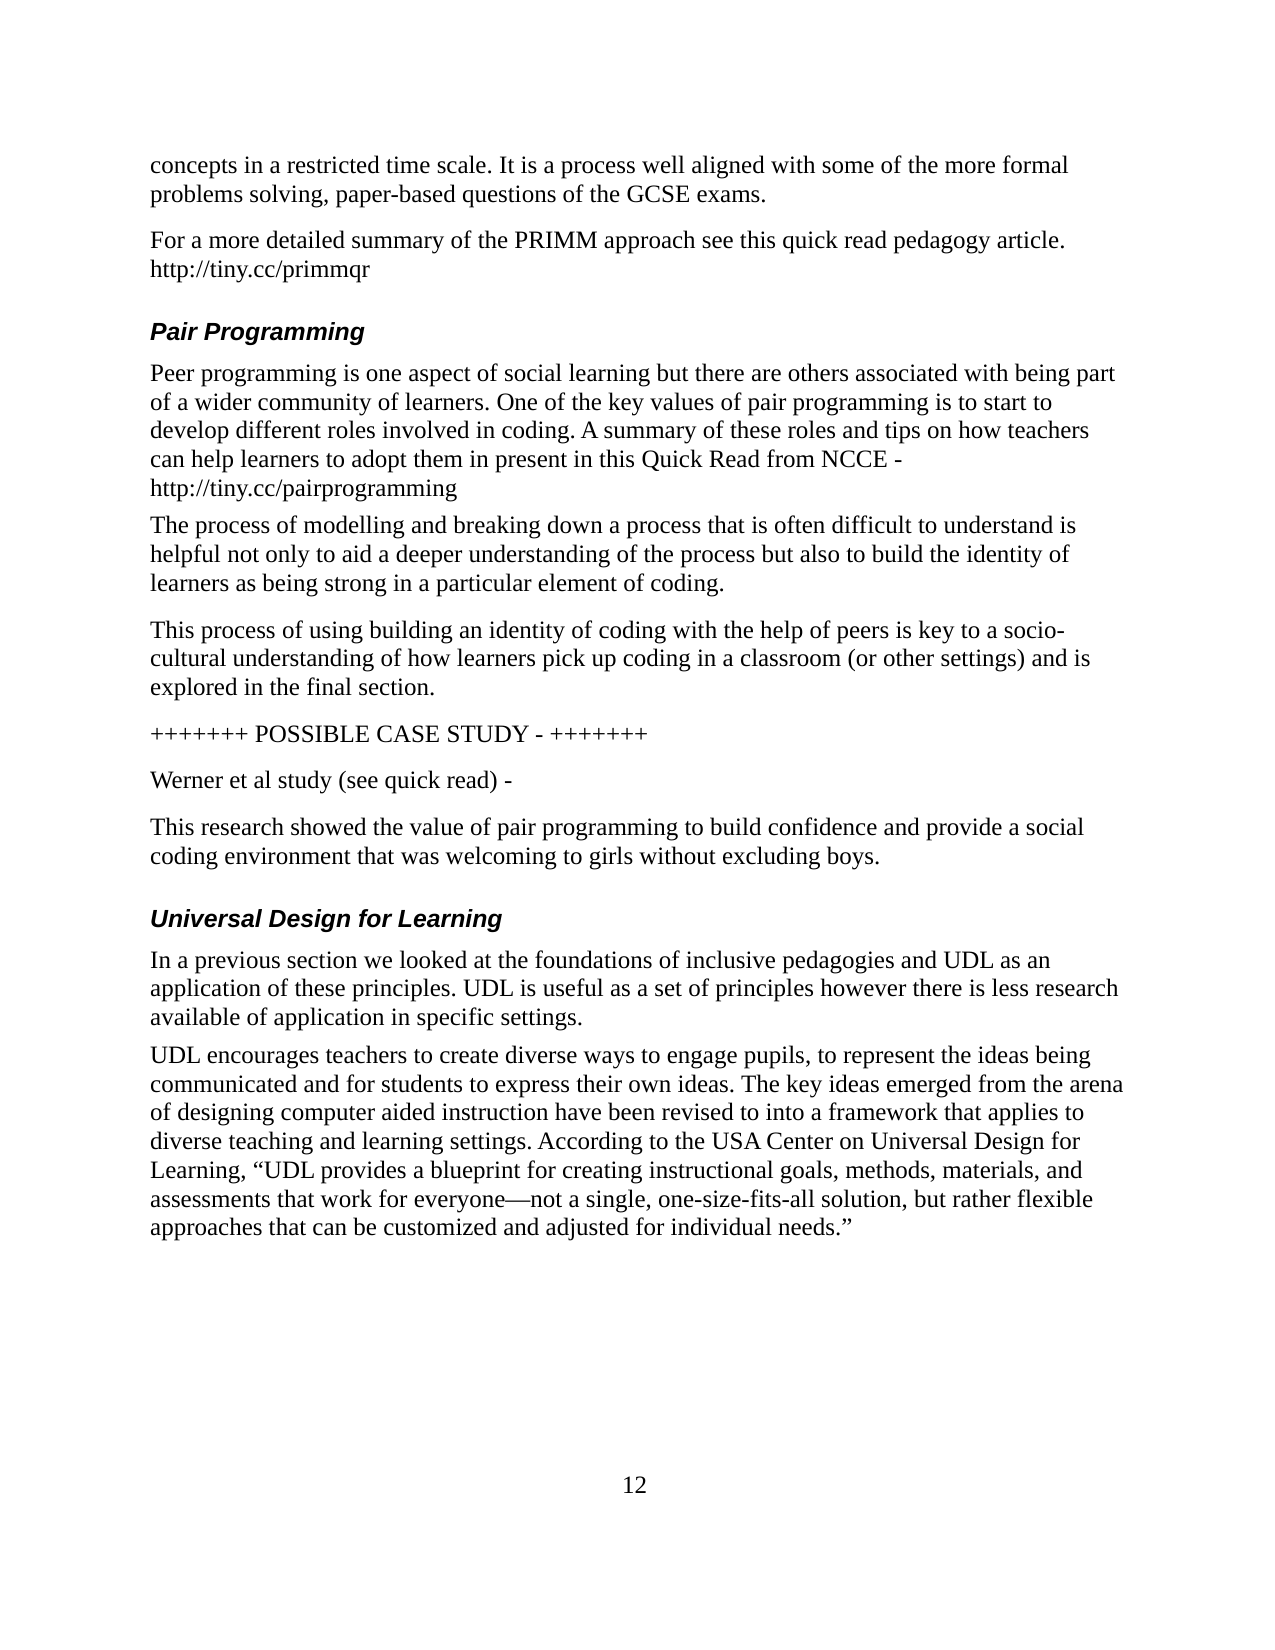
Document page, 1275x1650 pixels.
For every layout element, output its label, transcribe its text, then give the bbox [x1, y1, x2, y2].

subtitle Pair Programming [150, 317, 1125, 345]
text In a previous section we looked at the foundations of inclusive pedagogies and UDL as an application of these principles. UDL is useful as a set of principles however there is less research available of application in specific settings. [150, 945, 1125, 1031]
text The process of modelling and breaking down a process that is often difficult to understand is helpful not only to aid a deeper understanding of the process but also to build the identity of learners as being strong in a particular element of coding. [150, 511, 1125, 597]
text Werner et al study (see quick read) - [150, 766, 1125, 794]
text This process of using building an identity of coding with the help of peers is key to a socio-cultural understanding of how learners pick up coding in a classroom (or other settings) and is explored in the final section. [150, 615, 1125, 701]
text UDL encourages teachers to create diverse ways to engage pupils, to represent the ideas being communicated and for students to express their own ideas. The key ideas emerged from the arena of designing computer aided instruction have been revised to into a framework that applies to diverse teaching and learning settings. According to the USA Center on Universal Design for Learning, “UDL provides a blueprint for creating instructional goals, methods, materials, and assessments that work for everyone—not a single, one-size-fits-all solution, but rather flexible approaches that can be customized and adjusted for individual needs.” [150, 1040, 1125, 1241]
text Peer programming is one aspect of social learning but there are others associated with being part of a wider community of learners. One of the key values of pair programming is to start to develop different roles involved in coding. A summary of these roles and tips on how teachers can help learners to adopt them in present in this Quick Read from NCCE - http://tiny.cc/pairprogramming [150, 358, 1125, 502]
text This research showed the value of pair programming to build confidence and provide a social coding environment that was welcoming to girls without excluding boys. [150, 812, 1125, 870]
text concepts in a restricted time scale. It is a process well aligned with some of the more formal problems solving, paper-based questions of the GCSE exams. [150, 150, 1125, 207]
subtitle Universal Design for Learning [150, 904, 1125, 932]
text For a more detailed summary of the PRIMM approach see this quick read pedagogy article. http://tiny.cc/primmqr [150, 225, 1125, 283]
text +++++++ POSSIBLE CASE STUDY - +++++++ [150, 719, 1125, 748]
